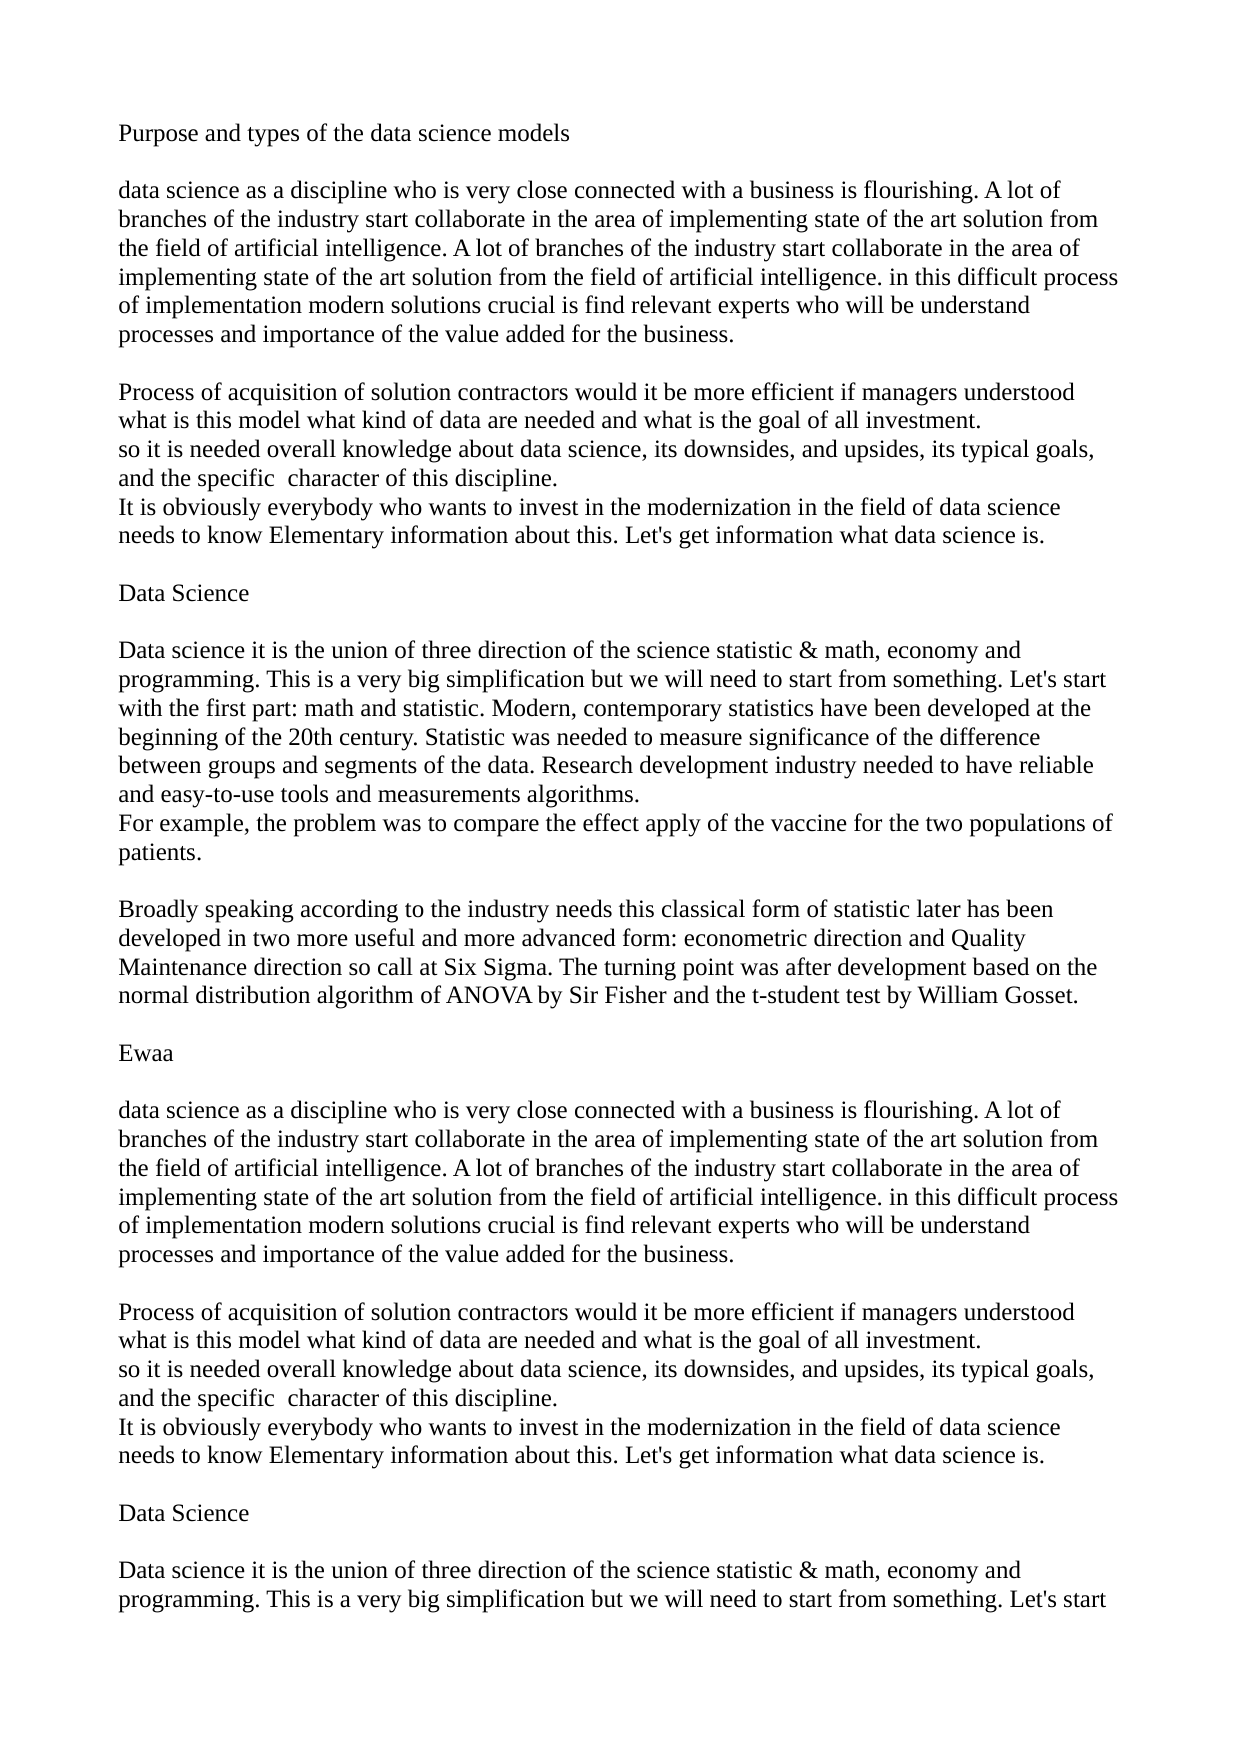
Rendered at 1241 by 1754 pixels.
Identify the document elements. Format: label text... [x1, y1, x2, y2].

text Purpose and types of the data science models [118, 118, 1122, 147]
text Data science it is the union of three direction of the science statistic & math, economy and programming. This is a very big simplification but we will need to start from something. Let's start [118, 1556, 1122, 1613]
text For example, the problem was to compare the effect apply of the vaccine for the two populations of patients. [118, 808, 1122, 866]
text data science as a discipline who is very close connected with a business is flourishing. A lot of branches of the industry start collaborate in the area of implementing state of the art solution from the field of artificial intelligence. A lot of branches of the industry start collaborate in the area of implementing state of the art solution from the field of artificial intelligence. in this difficult process of implementation modern solutions crucial is find relevant experts who will be understand processes and importance of the value added for the business. [118, 176, 1122, 348]
text Data Science [118, 578, 1122, 607]
text It is obviously everybody who wants to invest in the modernization in the field of data science needs to know Elementary information about this. Let's get information what data science is. [118, 492, 1122, 549]
text Data science it is the union of three direction of the science statistic & math, economy and programming. This is a very big simplification but we will need to start from something. Let's start with the first part: math and statistic. Modern, contemporary statistics have been developed at the beginning of the 20th century. Statistic was needed to measure significance of the difference between groups and segments of the data. Research development industry needed to have reliable and easy-to-use tools and measurements algorithms. [118, 636, 1122, 808]
text Process of acquisition of solution contractors would it be more efficient if managers understood what is this model what kind of data are needed and what is the goal of all investment. [118, 377, 1122, 434]
text Broadly speaking according to the industry needs this classical form of statistic later has been developed in two more useful and more advanced form: econometric direction and Quality Maintenance direction so call at Six Sigma. The turning point was after development based on the normal distribution algorithm of ANOVA by Sir Fisher and the t-student test by William Gosset. [118, 894, 1122, 1009]
text It is obviously everybody who wants to invest in the modernization in the field of data science needs to know Elementary information about this. Let's get information what data science is. [118, 1412, 1122, 1469]
text so it is needed overall knowledge about data science, its downsides, and upsides, its typical goals, and the specific character of this discipline. [118, 1354, 1122, 1412]
text Data Science [118, 1498, 1122, 1527]
text data science as a discipline who is very close connected with a business is flourishing. A lot of branches of the industry start collaborate in the area of implementing state of the art solution from the field of artificial intelligence. A lot of branches of the industry start collaborate in the area of implementing state of the art solution from the field of artificial intelligence. in this difficult process of implementation modern solutions crucial is find relevant experts who will be understand processes and importance of the value added for the business. [118, 1096, 1122, 1268]
text Process of acquisition of solution contractors would it be more efficient if managers understood what is this model what kind of data are needed and what is the goal of all investment. [118, 1297, 1122, 1354]
text so it is needed overall knowledge about data science, its downsides, and upsides, its typical goals, and the specific character of this discipline. [118, 434, 1122, 492]
text Ewaa [118, 1038, 1122, 1067]
